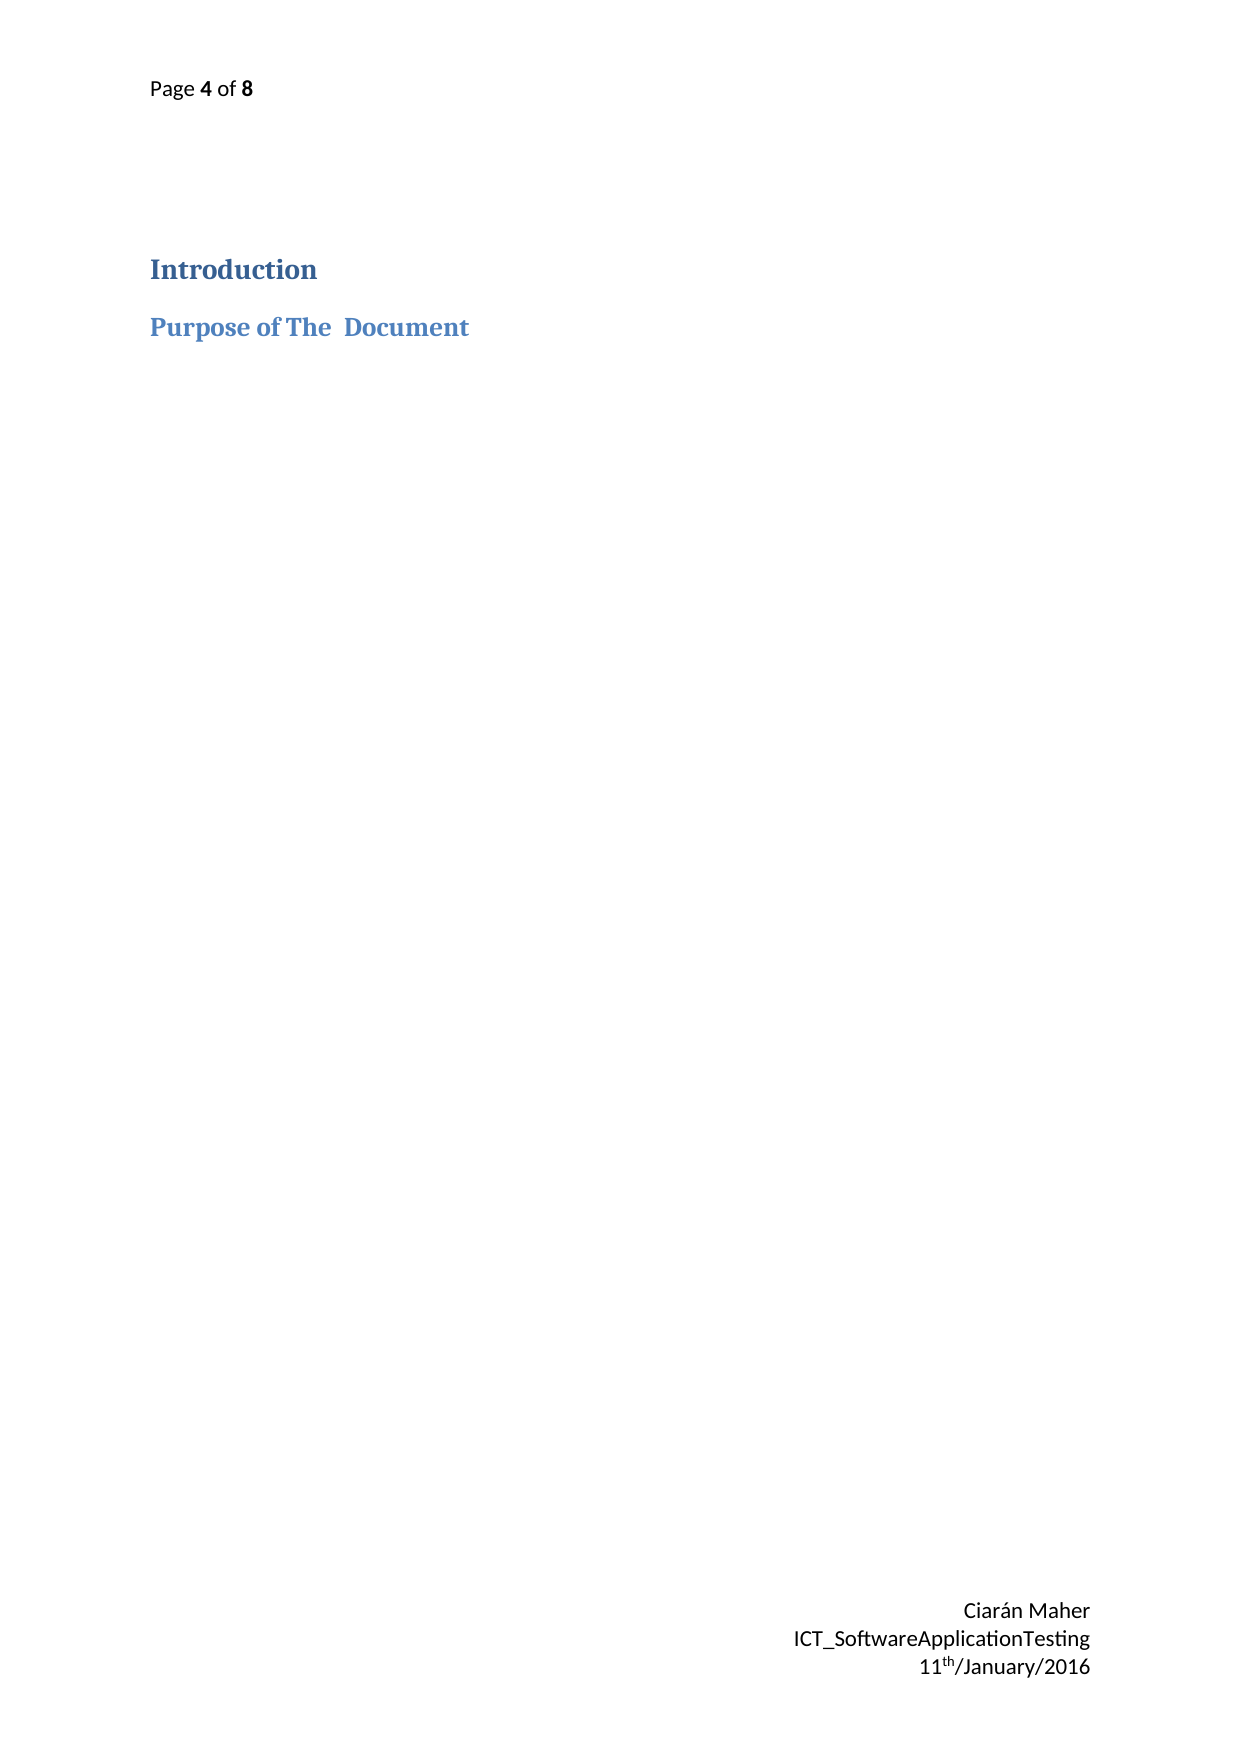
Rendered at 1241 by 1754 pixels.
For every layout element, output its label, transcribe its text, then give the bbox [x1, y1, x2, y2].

subtitle Purpose of The Test Plan Document [150, 312, 1090, 343]
subtitle Introduction [150, 253, 1090, 287]
